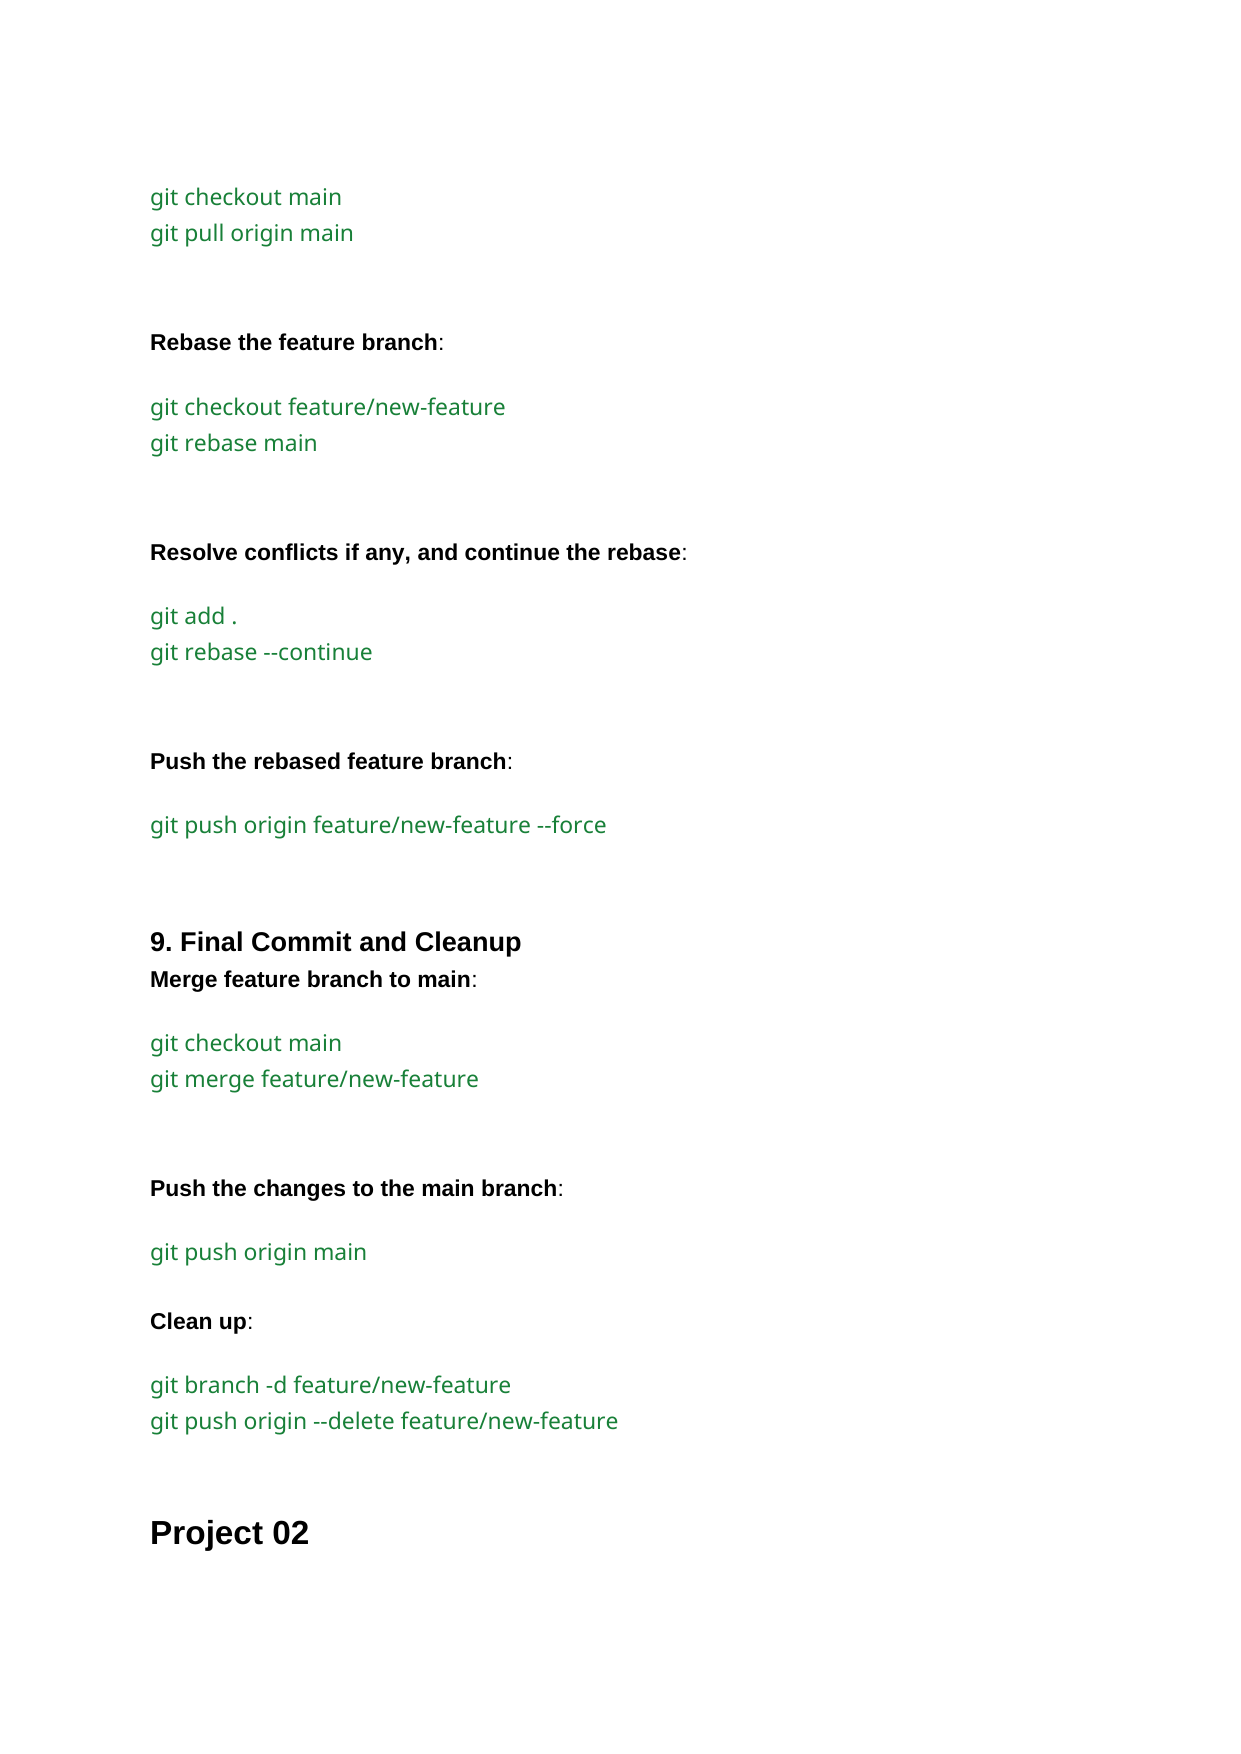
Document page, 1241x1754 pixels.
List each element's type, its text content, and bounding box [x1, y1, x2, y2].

text git checkout main [150, 150, 1090, 212]
text Clean up: git branch -d feature/new-feature [150, 1308, 1090, 1401]
text Push the rebased feature branch: git push origin feature/new-feature --force [150, 748, 1090, 841]
text Merge feature branch to main: git checkout main [150, 966, 1090, 1058]
text git pull origin main [150, 217, 1090, 248]
text git rebase main [150, 426, 1090, 458]
subtitle 9. Final Commit and Cleanup [150, 926, 1090, 957]
text git push origin --delete feature/new-feature [150, 1405, 1090, 1437]
text Project 02 [150, 1513, 1090, 1552]
text Push the changes to the main branch: git push origin main [150, 1175, 1090, 1267]
text Resolve conflicts if any, and continue the rebase: git add . [150, 539, 1090, 631]
text git rebase --continue [150, 636, 1090, 667]
text Rebase the feature branch: git checkout feature/new-feature [150, 329, 1090, 422]
text git merge feature/new-feature [150, 1063, 1090, 1094]
